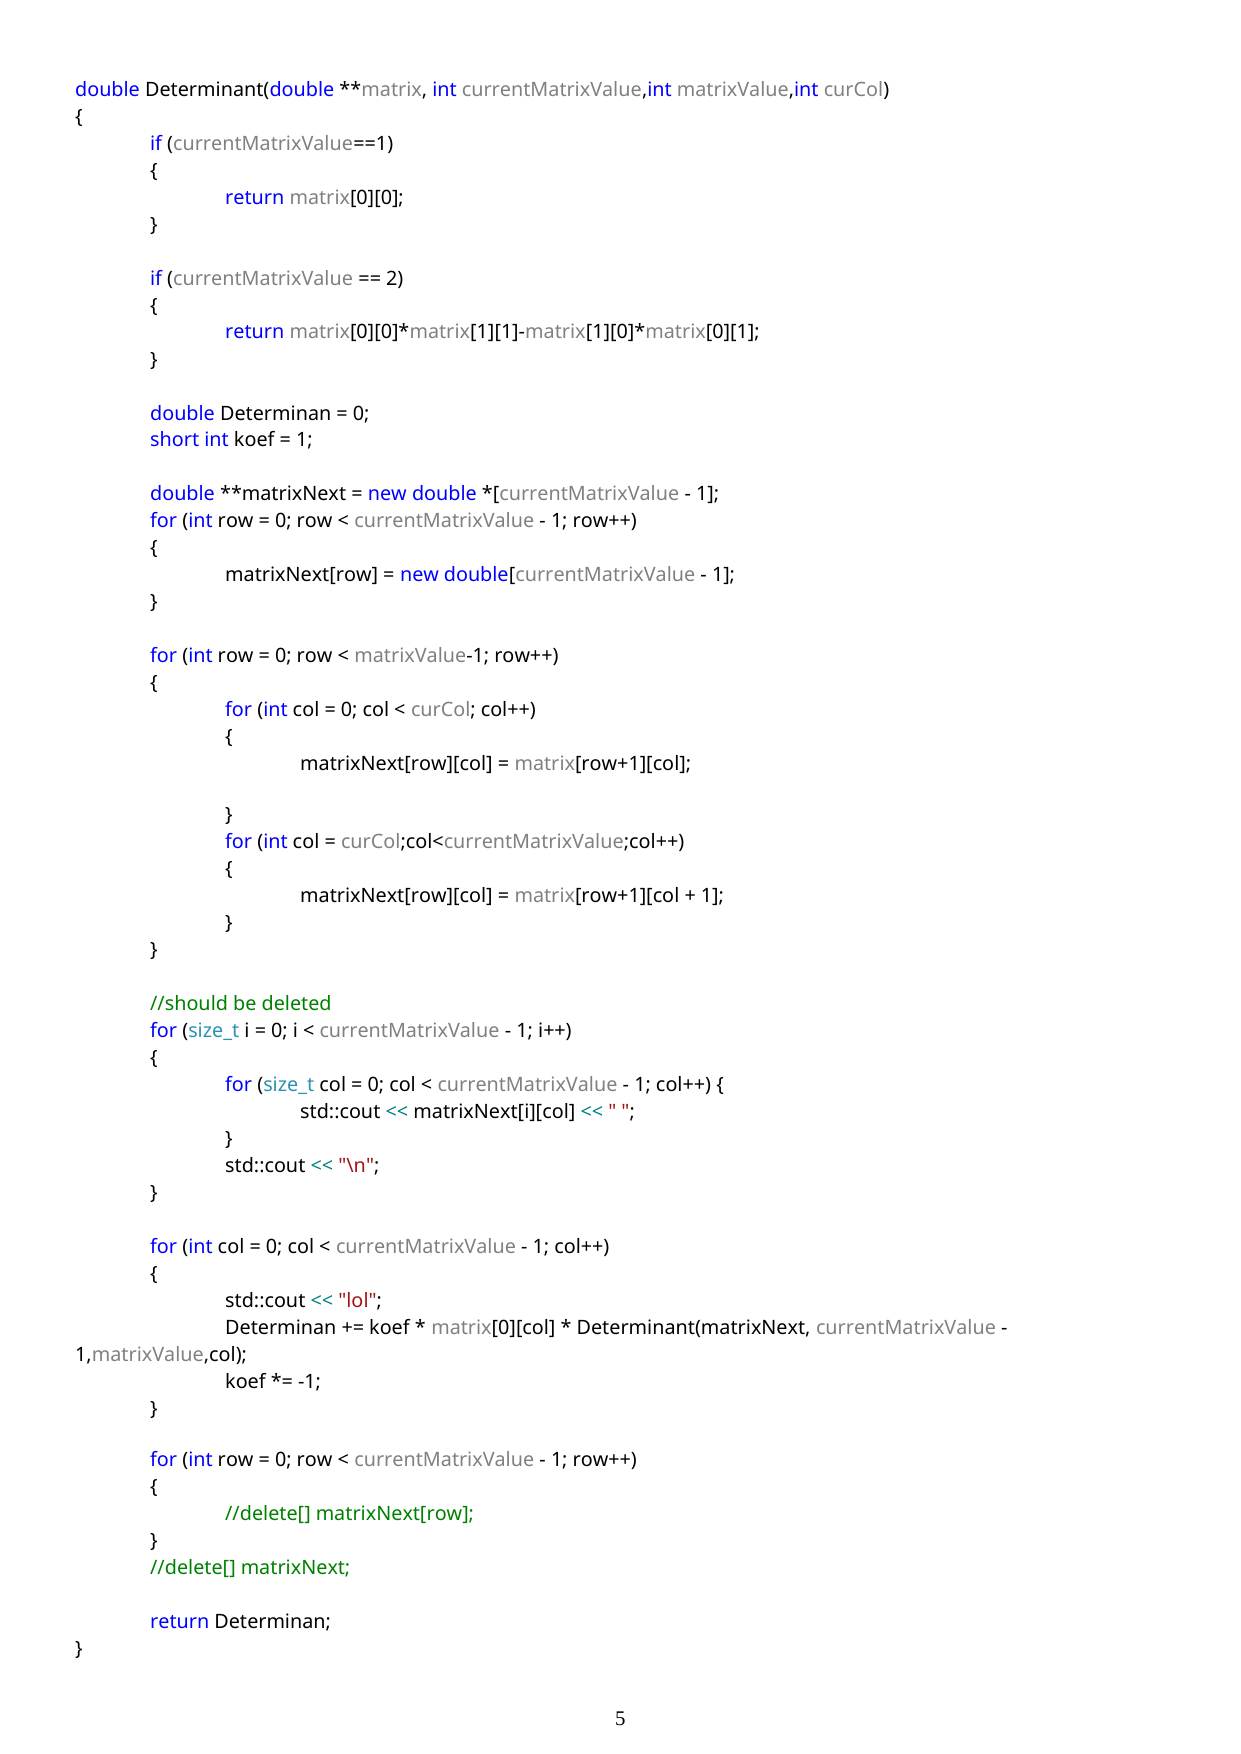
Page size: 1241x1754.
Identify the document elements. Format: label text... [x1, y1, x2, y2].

text for (int col = 0; col < currentMatrixValue - 1; col++) [75, 1232, 1165, 1259]
text } [75, 1178, 1165, 1205]
text for (size_t i = 0; i < currentMatrixValue - 1; i++) [75, 1016, 1165, 1043]
text //delete[] matrixNext; [75, 1553, 1165, 1580]
text { [75, 1259, 1165, 1286]
text for (int row = 0; row < currentMatrixValue - 1; row++) [75, 1445, 1165, 1472]
text Determinan += koef * matrix[0][col] * Determinant(matrixNext, currentMatrixValue - 1,matrixValue,col); [75, 1313, 1165, 1367]
text std::cout << "\n"; [75, 1151, 1165, 1178]
text } [75, 1124, 1165, 1151]
text //should be deleted [75, 989, 1165, 1016]
text return matrix[0][0]; [75, 183, 1165, 210]
text } [75, 588, 1165, 614]
text double **matrixNext = new double *[currentMatrixValue - 1]; [75, 480, 1165, 507]
text } [75, 908, 1165, 935]
text std::cout << "lol"; [75, 1286, 1165, 1313]
text } [75, 1526, 1165, 1553]
text } [75, 345, 1165, 372]
text for (int col = curCol;col<currentMatrixValue;col++) [75, 827, 1165, 854]
text } [75, 801, 1165, 827]
text short int koef = 1; [75, 426, 1165, 453]
text matrixNext[row][col] = matrix[row+1][col + 1]; [75, 881, 1165, 908]
text { [75, 854, 1165, 881]
text } [75, 1634, 1159, 1661]
text for (int col = 0; col < curCol; col++) [75, 696, 1165, 722]
text } [75, 1394, 1165, 1421]
text } [75, 935, 1165, 962]
text return Determinan; [75, 1607, 1165, 1634]
text for (int row = 0; row < currentMatrixValue - 1; row++) [75, 507, 1165, 534]
text for (size_t col = 0; col < currentMatrixValue - 1; col++) { [75, 1070, 1165, 1097]
text { [75, 668, 1165, 696]
text koef *= -1; [75, 1367, 1165, 1394]
text std::cout << matrixNext[i][col] << " "; [75, 1097, 1165, 1124]
text if (currentMatrixValue==1) [75, 129, 1165, 156]
text double Determinant(double **matrix, int currentMatrixValue,int matrixValue,int curCol) [75, 75, 1165, 102]
text { [75, 1472, 1165, 1499]
text if (currentMatrixValue == 2) [75, 264, 1165, 291]
text matrixNext[row][col] = matrix[row+1][col]; [75, 749, 1165, 776]
text double Determinan = 0; [75, 399, 1165, 426]
text { [75, 534, 1165, 561]
text { [75, 156, 1165, 183]
text { [75, 722, 1165, 749]
text { [75, 102, 1165, 129]
text return matrix[0][0]*matrix[1][1]-matrix[1][0]*matrix[0][1]; [75, 318, 1165, 345]
text //delete[] matrixNext[row]; [75, 1499, 1165, 1526]
text { [75, 1043, 1165, 1070]
text matrixNext[row] = new double[currentMatrixValue - 1]; [75, 561, 1165, 588]
text for (int row = 0; row < matrixValue-1; row++) [75, 642, 1165, 668]
text } [75, 210, 1165, 237]
text { [75, 291, 1165, 318]
